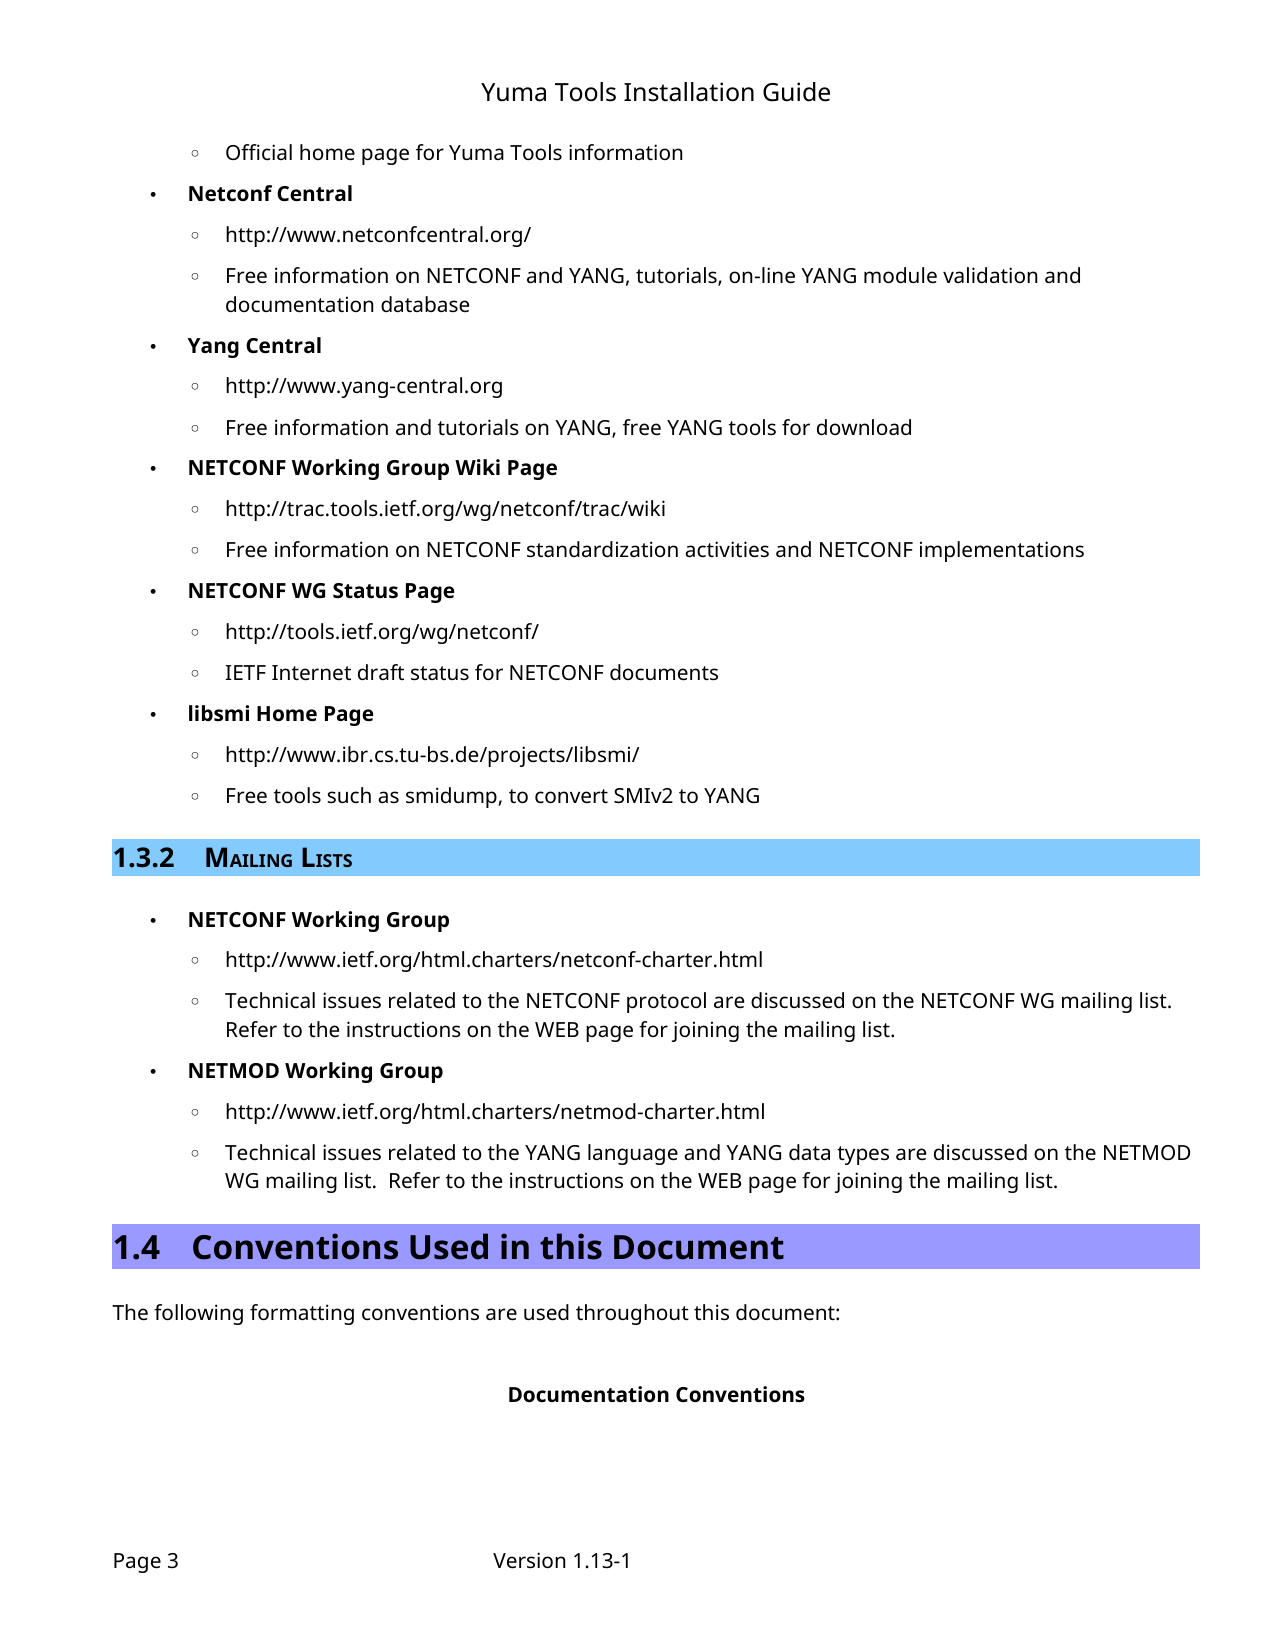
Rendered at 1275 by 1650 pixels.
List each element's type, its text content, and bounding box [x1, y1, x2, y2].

list http://www.ibr.cs.tu-bs.de/projects/libsmi/ [187, 740, 1200, 768]
subtitle Mailing Lists [112, 839, 1200, 876]
list http://www.yang-central.org [187, 372, 1200, 400]
list IETF Internet draft status for NETCONF documents [187, 658, 1200, 687]
list NETCONF Working Group [150, 905, 1200, 933]
list Technical issues related to the NETCONF protocol are discussed on the NETCONF WG mailing list. Refer to the instructions on the WEB page for joining the mailing list. [187, 987, 1200, 1043]
subtitle Documentation Conventions [127, 1380, 1185, 1409]
text The following formatting conventions are used throughout this document: [112, 1298, 1200, 1327]
list Free information on NETCONF standardization activities and NETCONF implementations [187, 535, 1200, 564]
list NETMOD Working Group [150, 1056, 1200, 1084]
subtitle Conventions Used in this Document [112, 1224, 1200, 1269]
list http://trac.tools.ietf.org/wg/netconf/trac/wiki [187, 494, 1200, 523]
list Netconf Central [150, 179, 1200, 208]
list Free information on NETCONF and YANG, tutorials, on-line YANG module validation and documentation database [187, 261, 1200, 318]
list http://www.ietf.org/html.charters/netconf-charter.html [187, 946, 1200, 974]
list Free tools such as smidump, to convert SMIv2 to YANG [187, 781, 1200, 809]
list Official home page for Yuma Tools information [187, 138, 1200, 167]
list http://www.ietf.org/html.charters/netmod-charter.html [187, 1097, 1200, 1125]
list Technical issues related to the YANG language and YANG data types are discussed on the NETMOD WG mailing list. Refer to the instructions on the WEB page for joining the mailing list. [187, 1138, 1200, 1195]
list Free information and tutorials on YANG, free YANG tools for download [187, 413, 1200, 441]
list Yang Central [150, 331, 1200, 359]
list NETCONF WG Status Page [150, 576, 1200, 605]
list http://www.netconfcentral.org/ [187, 220, 1200, 249]
list NETCONF Working Group Wiki Page [150, 453, 1200, 482]
list libsmi Home Page [150, 699, 1200, 728]
list http://tools.ietf.org/wg/netconf/ [187, 617, 1200, 646]
